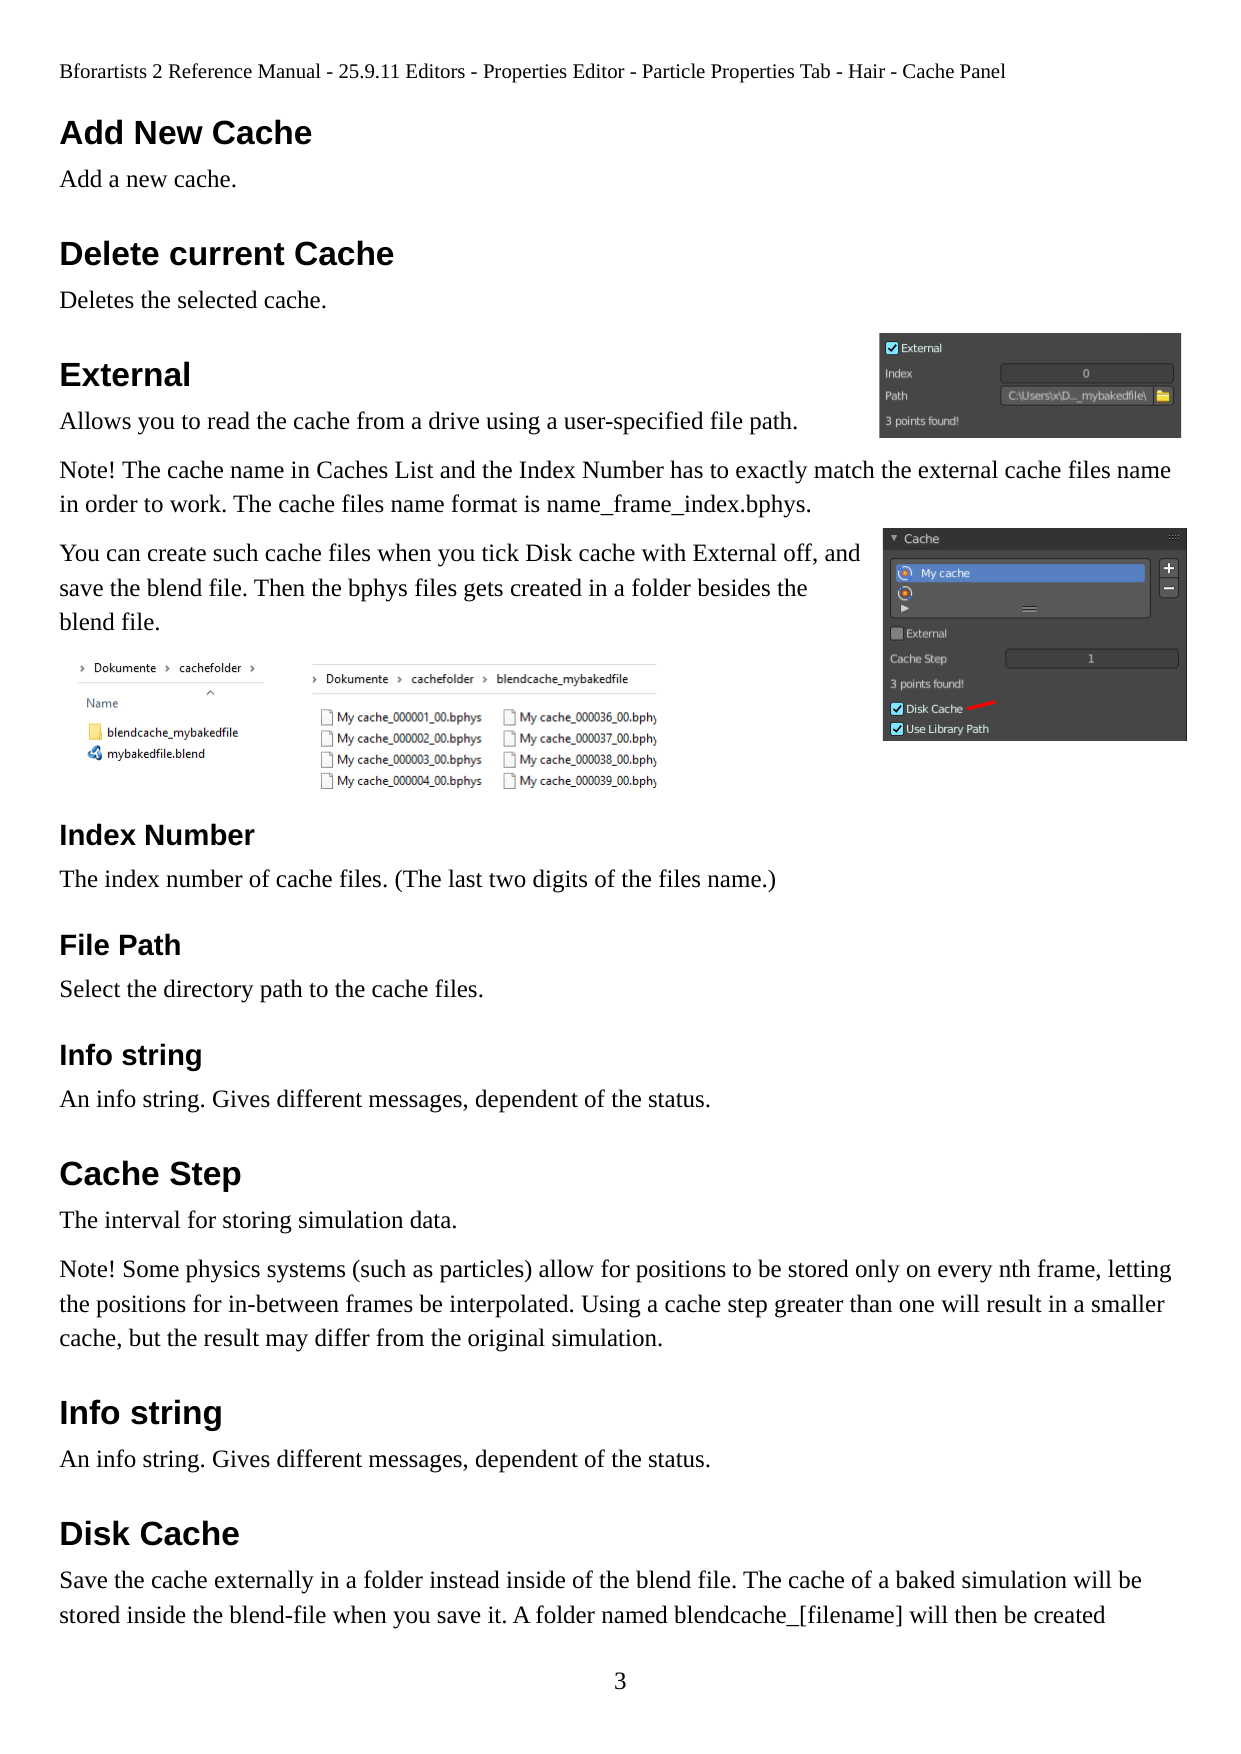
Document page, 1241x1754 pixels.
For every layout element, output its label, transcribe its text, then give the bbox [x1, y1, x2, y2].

text You can create such cache files when you tick Disk cache with External off, and save the blend file. Then the bphys files gets created in a folder besides the blend file. [59, 538, 882, 636]
picture [882, 528, 1187, 741]
subtitle Index Number [59, 818, 1181, 852]
picture [312, 663, 657, 793]
text Note! The cache name in Caches List and the Index Number has to exactly match the external cache files name in order to work. The cache files name format is name_frame_index.bphys. [59, 455, 1181, 518]
text Allows you to read the cache from a drive using a user-specified file path. [59, 406, 879, 434]
subtitle External [59, 355, 879, 393]
text An info string. Gives different messages, dependent of the status. [59, 1084, 1181, 1113]
picture [879, 333, 1182, 438]
text The interval for storing simulation data. [59, 1205, 1181, 1234]
subtitle Cache Step [59, 1154, 1181, 1193]
text Deletes the selected cache. [59, 285, 1181, 313]
subtitle Add New Cache [59, 113, 1181, 151]
text Add a new cache. [59, 164, 1181, 192]
text The index number of cache files. (The last two digits of the files name.) [59, 864, 1181, 893]
picture [77, 656, 264, 769]
text Note! Some physics systems (such as particles) allow for positions to be stored only on every nth frame, letting the positions for in-between frames be interpolated. Using a cache step greater than one will result in a smaller cache, but the result may differ from the original simulation. [59, 1254, 1181, 1352]
subtitle Info string [59, 1038, 1181, 1072]
subtitle File Path [59, 928, 1181, 962]
subtitle Info string [59, 1393, 1181, 1432]
subtitle Disk Cache [59, 1514, 1181, 1553]
subtitle Delete current Cache [59, 234, 1181, 272]
text Select the directory path to the cache files. [59, 974, 1181, 1003]
text An info string. Gives different messages, dependent of the status. [59, 1444, 1181, 1473]
text Save the cache externally in a folder instead inside of the blend file. The cache of a baked simulation will be stored inside the blend-file when you save it. A folder named blendcache_[filename] will then be created [59, 1565, 1181, 1629]
